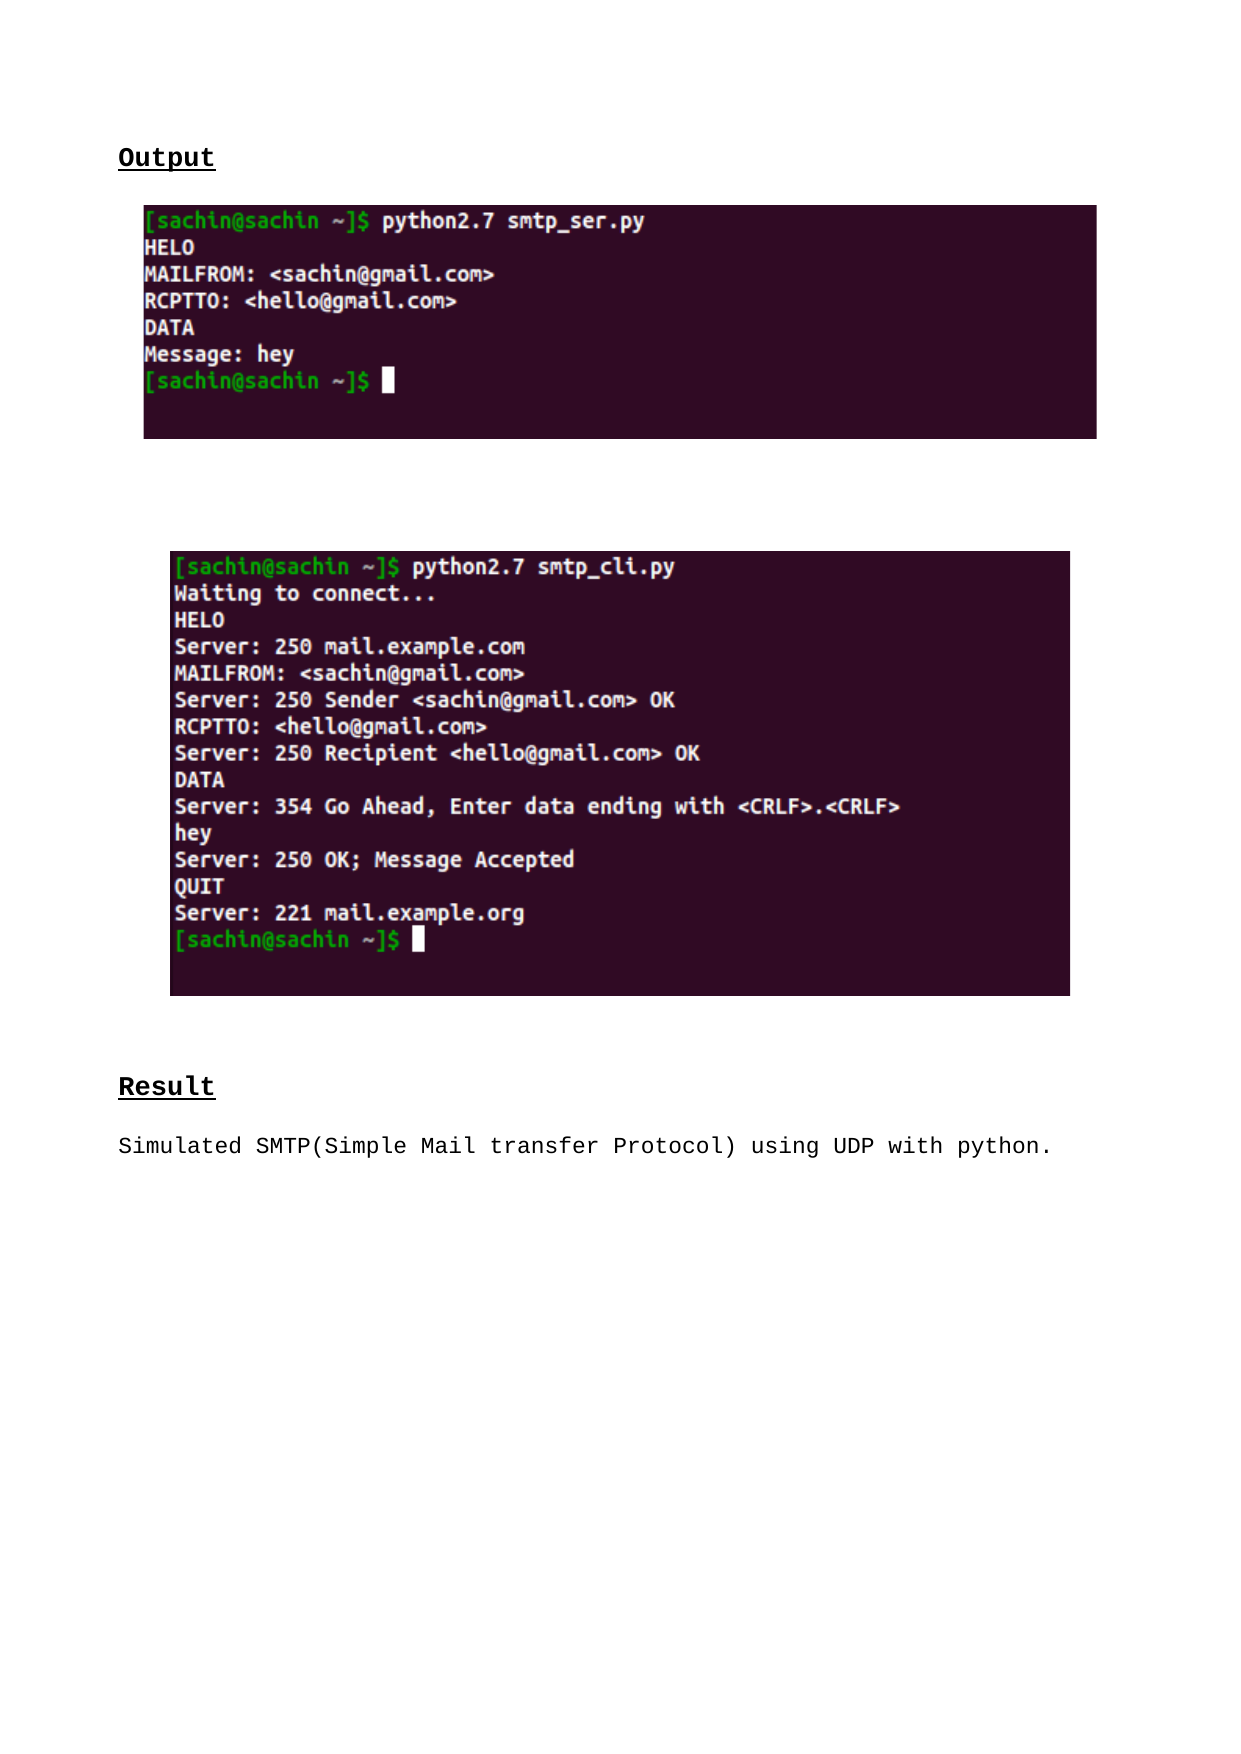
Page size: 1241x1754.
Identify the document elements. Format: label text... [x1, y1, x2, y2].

text Output [118, 144, 1122, 175]
text Simulated SMTP(Simple Mail transfer Protocol) using UDP with python. [118, 1135, 1122, 1161]
picture [143, 205, 1097, 439]
text Result [118, 1073, 1122, 1104]
picture [170, 551, 1071, 996]
